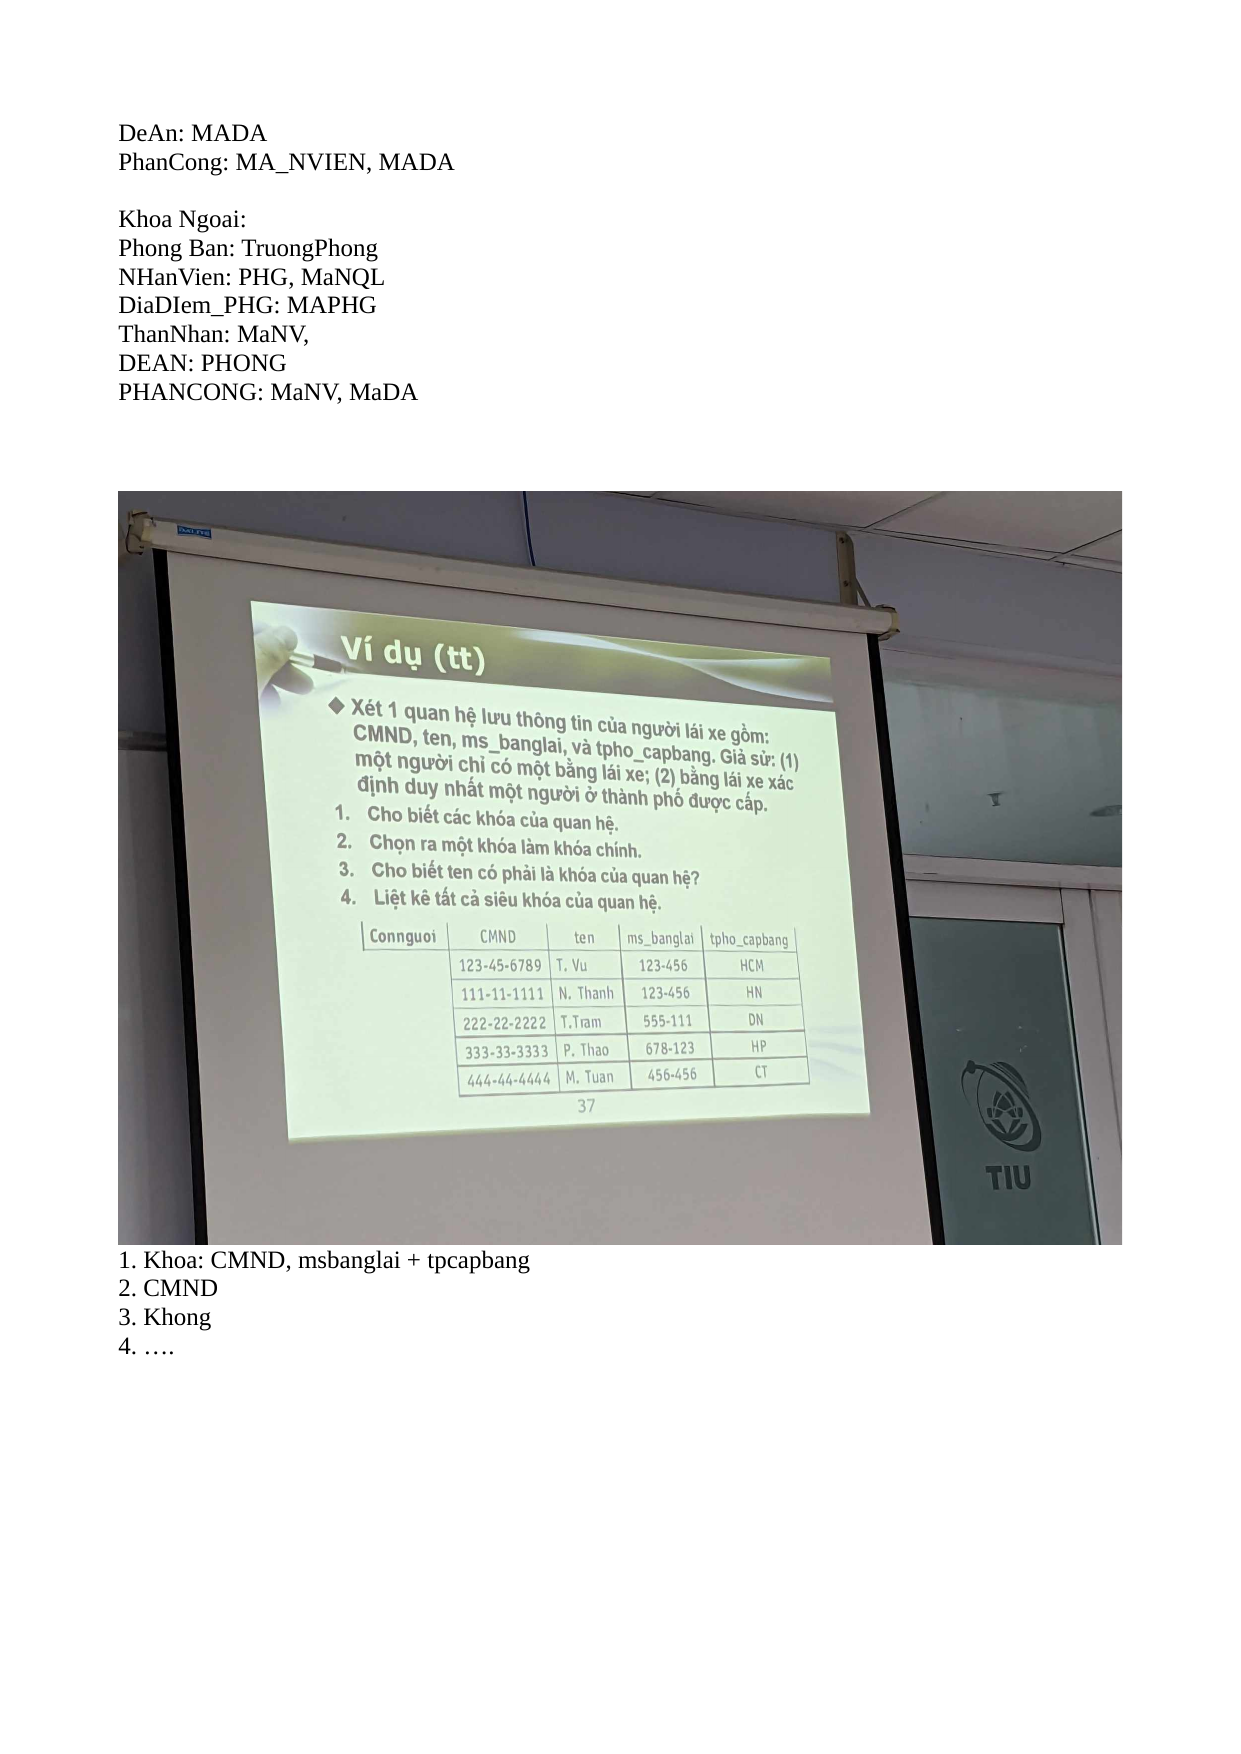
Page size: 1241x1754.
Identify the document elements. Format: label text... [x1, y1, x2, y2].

picture [118, 491, 1123, 1245]
text NHanVien: PHG, MaNQL [118, 262, 1122, 291]
text PHANCONG: MaNV, MaDA [118, 377, 1122, 406]
text 3. Khong [118, 1302, 1122, 1331]
text ThanNhan: MaNV, [118, 319, 1122, 348]
text 1. Khoa: CMND, msbanglai + tpcapbang [118, 1245, 1122, 1273]
text DEAN: PHONG [118, 348, 1122, 377]
text PhanCong: MA_NVIEN, MADA [118, 147, 1122, 176]
text DiaDIem_PHG: MAPHG [118, 291, 1122, 319]
text Khoa Ngoai: [118, 204, 1122, 233]
text 2. CMND [118, 1273, 1122, 1302]
text DeAn: MADA [118, 118, 1122, 147]
text Phong Ban: TruongPhong [118, 233, 1122, 262]
text 4. …. [118, 1331, 1122, 1360]
